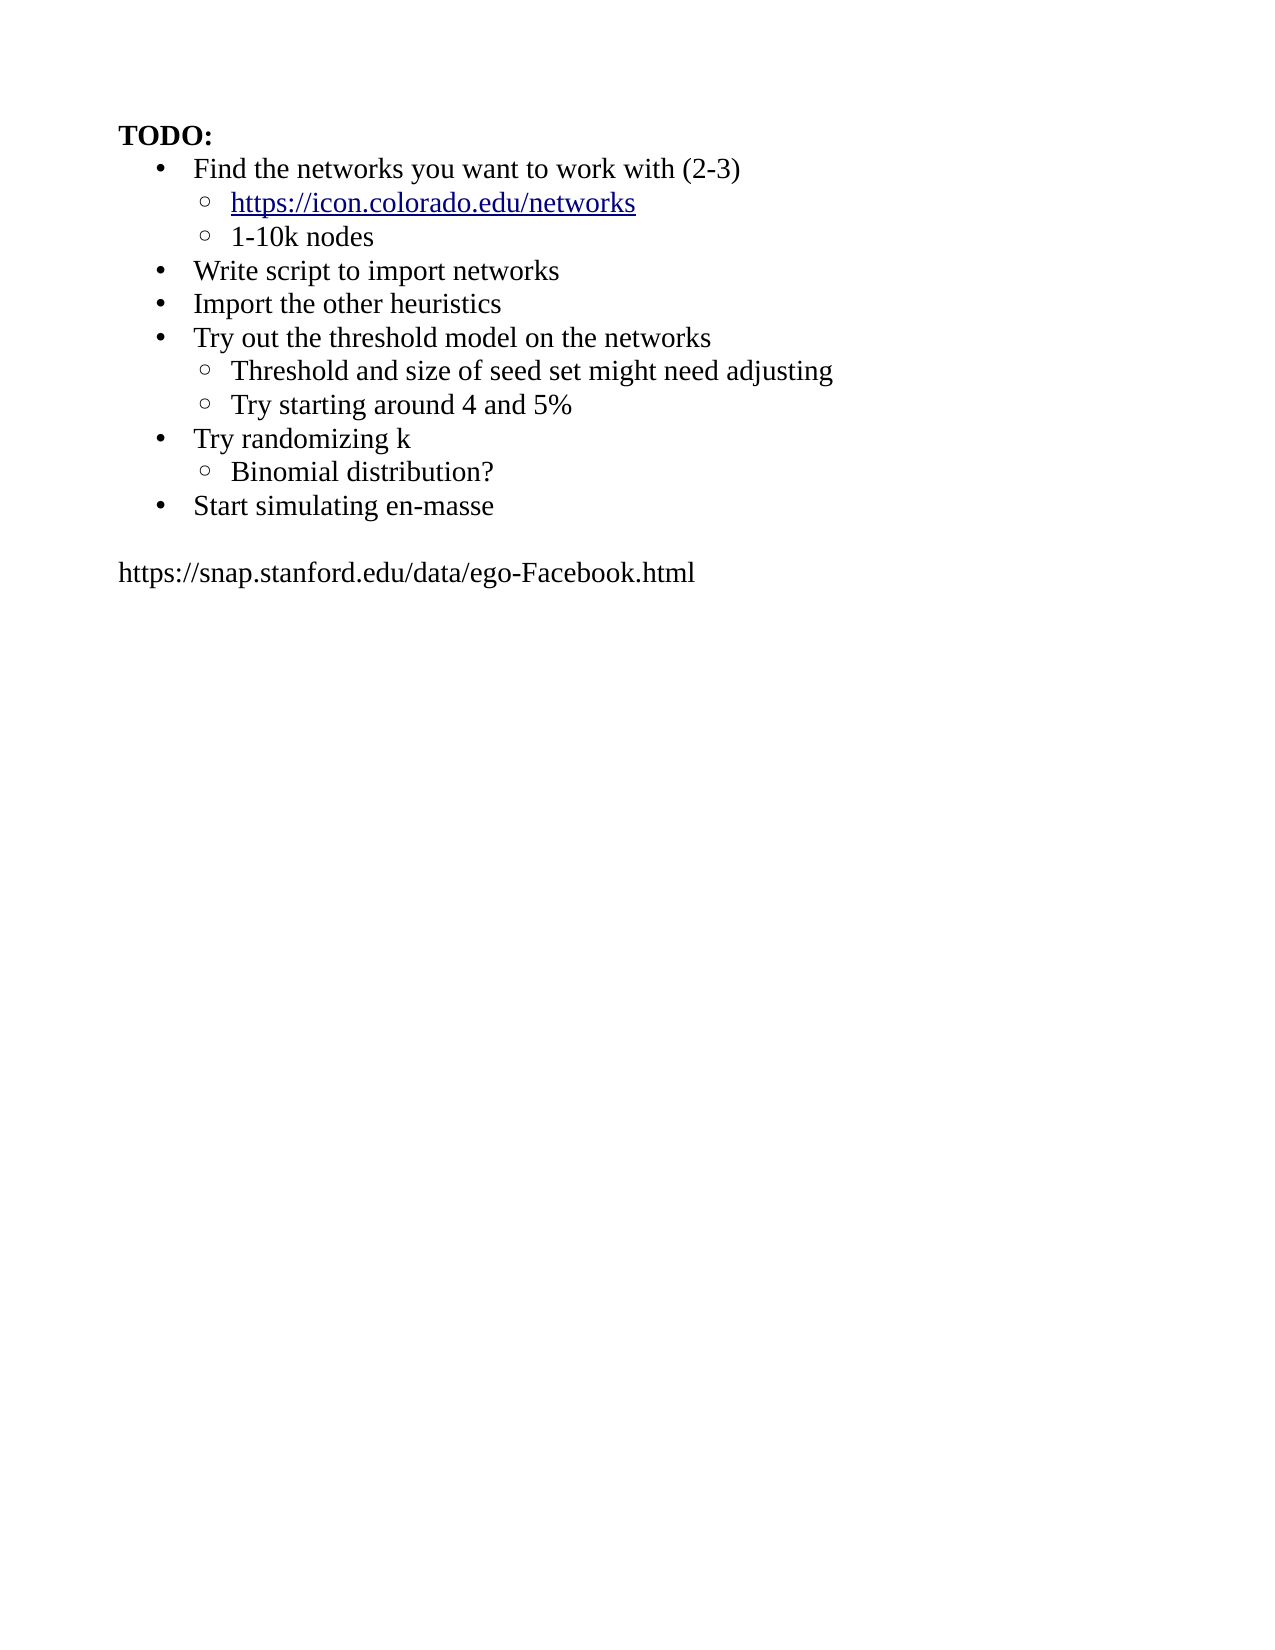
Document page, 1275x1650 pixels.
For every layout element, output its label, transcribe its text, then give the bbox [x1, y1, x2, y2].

text TODO: [118, 118, 1157, 152]
list Try starting around 4 and 5% [193, 387, 1157, 421]
list https://icon.colorado.edu/networks [193, 185, 1157, 219]
list Import the other heuristics [156, 286, 1157, 320]
list Binomial distribution? [193, 454, 1157, 488]
list Threshold and size of seed set might need adjusting [193, 353, 1157, 387]
list Try randomizing k [156, 421, 1157, 454]
text https://snap.stanford.edu/data/ego-Facebook.html [118, 555, 1157, 589]
list 1-10k nodes [193, 219, 1157, 253]
list Try out the threshold model on the networks [156, 320, 1157, 353]
list Write script to import networks [156, 253, 1157, 286]
list Find the networks you want to work with (2-3) [156, 152, 1157, 185]
list Start simulating en-masse [156, 488, 1157, 522]
